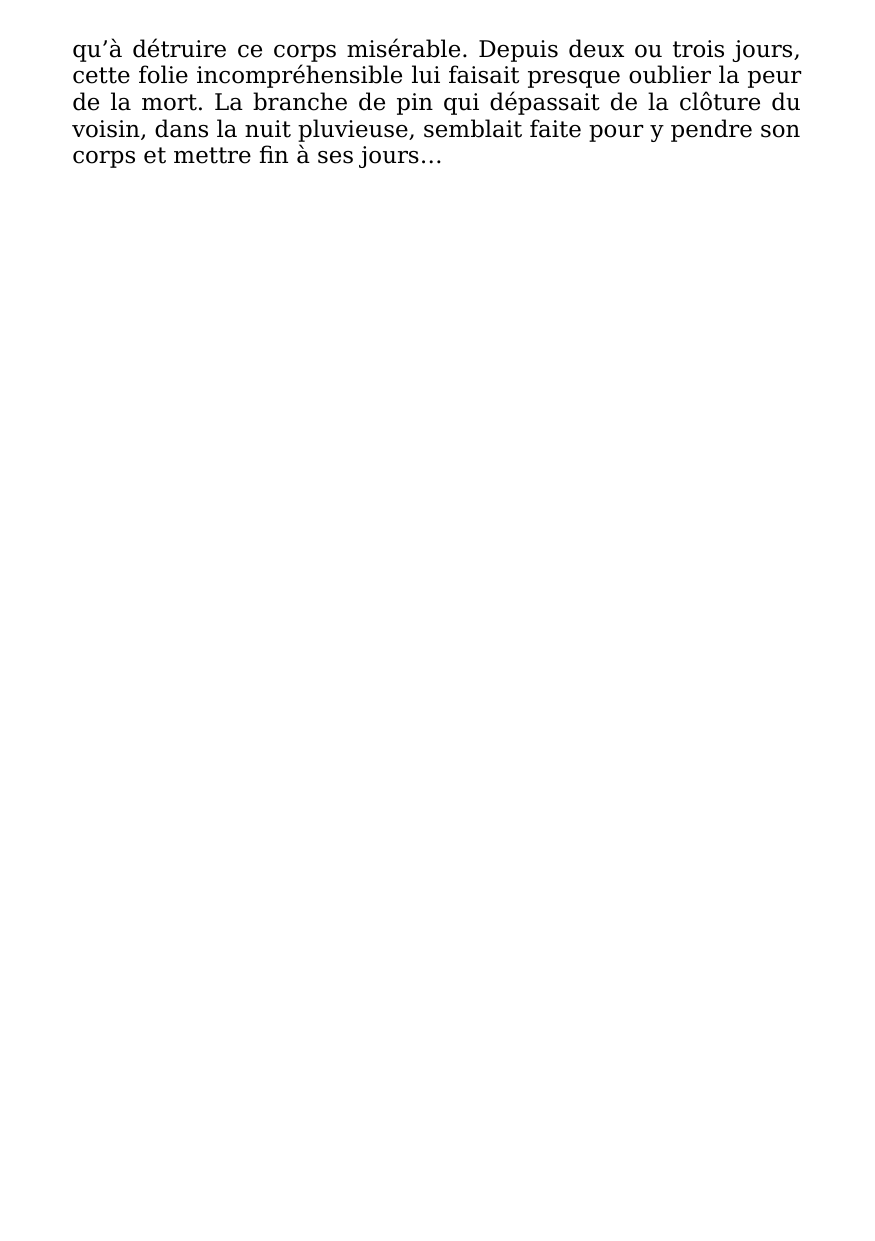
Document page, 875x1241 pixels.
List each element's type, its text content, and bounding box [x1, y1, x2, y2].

text qu’à détruire ce corps misérable. Depuis deux ou trois jours, cette folie incompréhensible lui faisait presque oublier la peur de la mort. La branche de pin qui dépassait de la clôture du voisin, dans la nuit pluvieuse, semblait faite pour y pendre son corps et mettre fin à ses jours… [72, 36, 802, 169]
